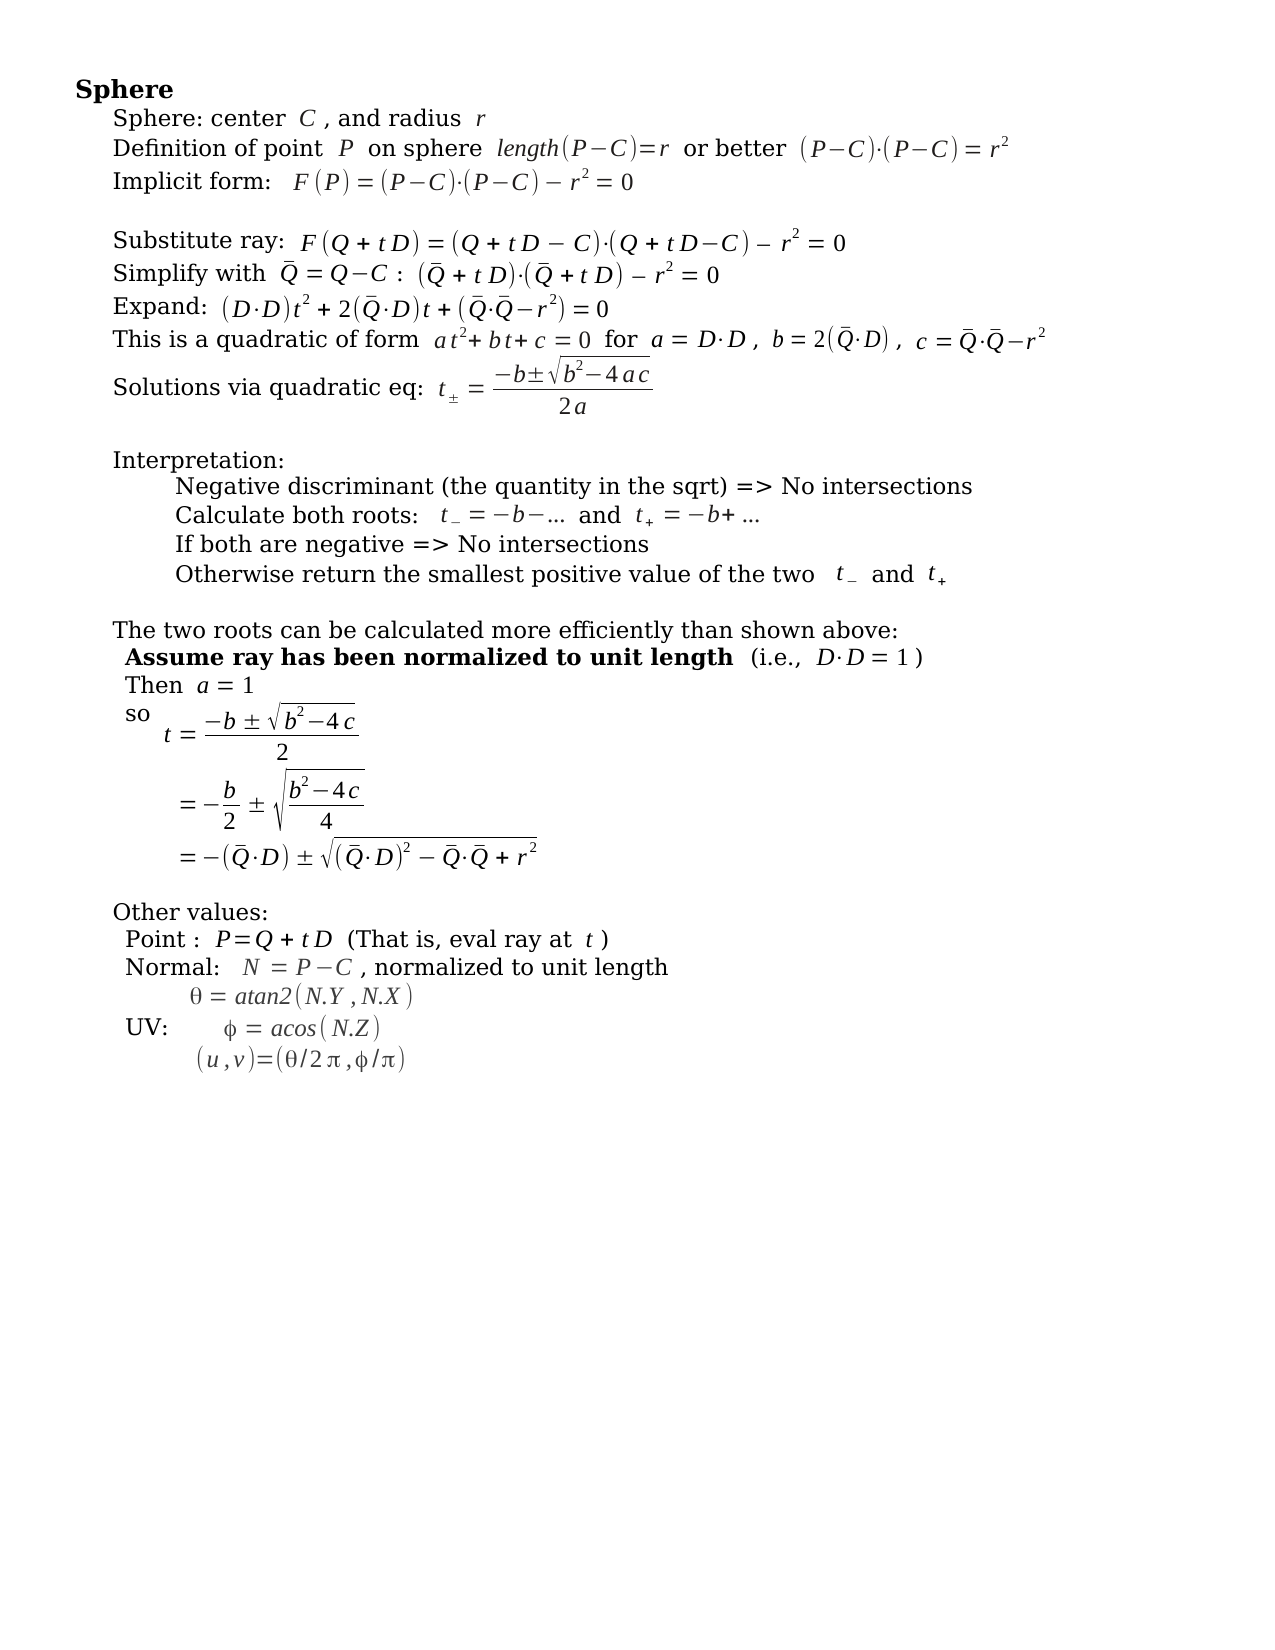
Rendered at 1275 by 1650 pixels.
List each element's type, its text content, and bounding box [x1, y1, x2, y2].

text If both are negative => No intersections [112, 532, 1200, 558]
text Negative discriminant (the quantity in the sqrt) => No intersections [112, 473, 1200, 500]
text Solutions via quadratic eq: [112, 355, 1200, 420]
text Implicit form: [112, 165, 1200, 198]
text UV: [112, 981, 1200, 1074]
text Then [112, 672, 1200, 700]
text Definition of point on sphere or better [112, 132, 1200, 165]
text Interpretation: [112, 447, 1200, 473]
text This is a quadratic of form for , , [112, 323, 1200, 355]
text Otherwise return the smallest positive value of the two and [112, 558, 1200, 590]
text Other values: [112, 899, 1200, 926]
text Substitute ray: [112, 225, 1200, 257]
text Sphere: center , and radius [112, 104, 1200, 132]
text Point : (That is, eval ray at ) [112, 926, 1200, 954]
text Expand: [112, 290, 1200, 323]
text so [112, 700, 1200, 872]
text Calculate both roots: and [112, 500, 1200, 532]
text Normal: , normalized to unit length [112, 954, 1200, 981]
text Assume ray has been normalized to unit length (i.e., ) [112, 644, 1200, 672]
text Simplify with : [112, 257, 1200, 290]
subtitle Sphere [75, 75, 1200, 104]
text The two roots can be calculated more efficiently than shown above: [112, 617, 1200, 644]
